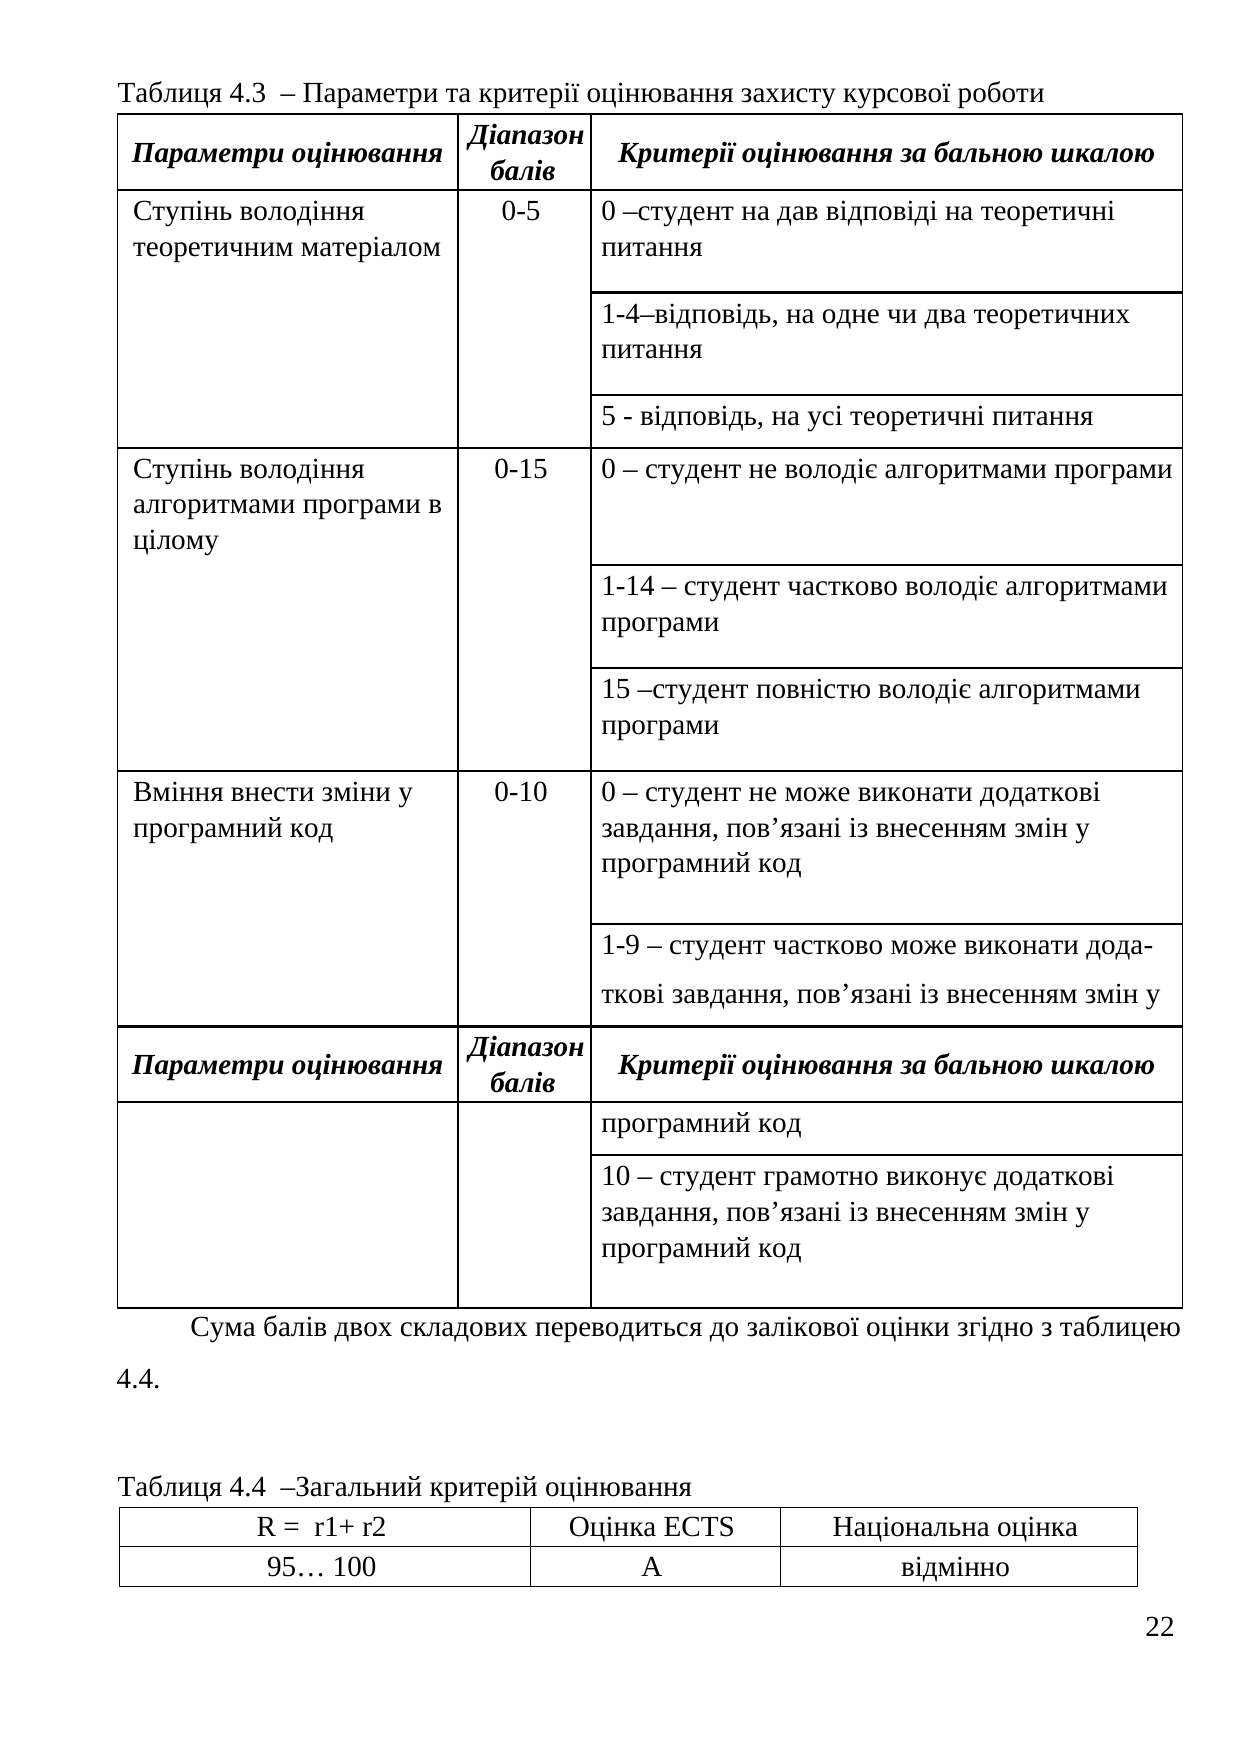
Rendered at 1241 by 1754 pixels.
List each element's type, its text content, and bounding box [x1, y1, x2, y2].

table_cell 0-5 [459, 191, 590, 447]
table_cell 1-4–відповідь, на одне чи два теоретичних питання [592, 294, 1182, 394]
table_cell 0 –студент на дав відповіді на теоретичні питання [592, 191, 1182, 291]
table_header Критерії оцінювання за бальною шкалою [592, 115, 1182, 189]
table_cell програмний код [592, 1103, 1182, 1154]
text Таблиця 4.3 – Параметри та критерії оцінювання захисту курсової роботи [117, 75, 1182, 108]
table_header Параметри оцінювання [118, 115, 457, 189]
table_cell Діапазон балів [459, 1028, 590, 1101]
table_header Діапазон балів [459, 115, 590, 189]
table_cell 1-14 – студент частково володіє алгоритмами програми [592, 566, 1182, 667]
table_cell 10 – студент грамотно виконує додаткові завдання, пов’язані із внесенням змін у програмний код [592, 1156, 1182, 1307]
table_cell А [531, 1547, 780, 1586]
table_cell 0 – студент не володіє алгоритмами програми [592, 449, 1182, 564]
table_cell [118, 1103, 457, 1307]
table_cell Вміння внести зміни у програмний код [118, 772, 457, 1025]
table_cell Ступінь володіння теоретичним матеріалом [118, 191, 457, 447]
table_cell [459, 1103, 590, 1307]
table_cell 0-15 [459, 449, 590, 769]
table_cell 5 - відповідь, на усі теоретичні питання [592, 396, 1182, 447]
text Таблиця 4.4 –Загальний критерій оцінювання [117, 1469, 1182, 1502]
table_cell 0-10 [459, 772, 590, 1025]
table_cell 95… 100 [120, 1547, 530, 1586]
table_cell відмінно [781, 1547, 1137, 1586]
table_cell Критерії оцінювання за бальною шкалою [592, 1028, 1182, 1101]
table_cell Ступінь володіння алгоритмами програми в цілому [118, 449, 457, 769]
table_cell Параметри оцінювання [118, 1028, 457, 1101]
text Сума балів двох складових переводиться до залікової оцінки згідно з таблицею 4.4. [116, 1309, 1182, 1395]
table_header Оцінка ECTS [531, 1508, 780, 1546]
table_cell 15 –студент повністю володіє алгоритмами програми [592, 669, 1182, 769]
table_cell 0 – студент не може виконати додаткові завдання, пов’язані із внесенням змін у програмний код [592, 772, 1182, 923]
table_cell 1-9 – студент частково може виконати дода- ткові завдання, пов’язані із внесенням змін у [592, 925, 1182, 1025]
table_header R = r1+ r2 [120, 1508, 530, 1546]
table_header Національна оцінка [781, 1508, 1137, 1546]
